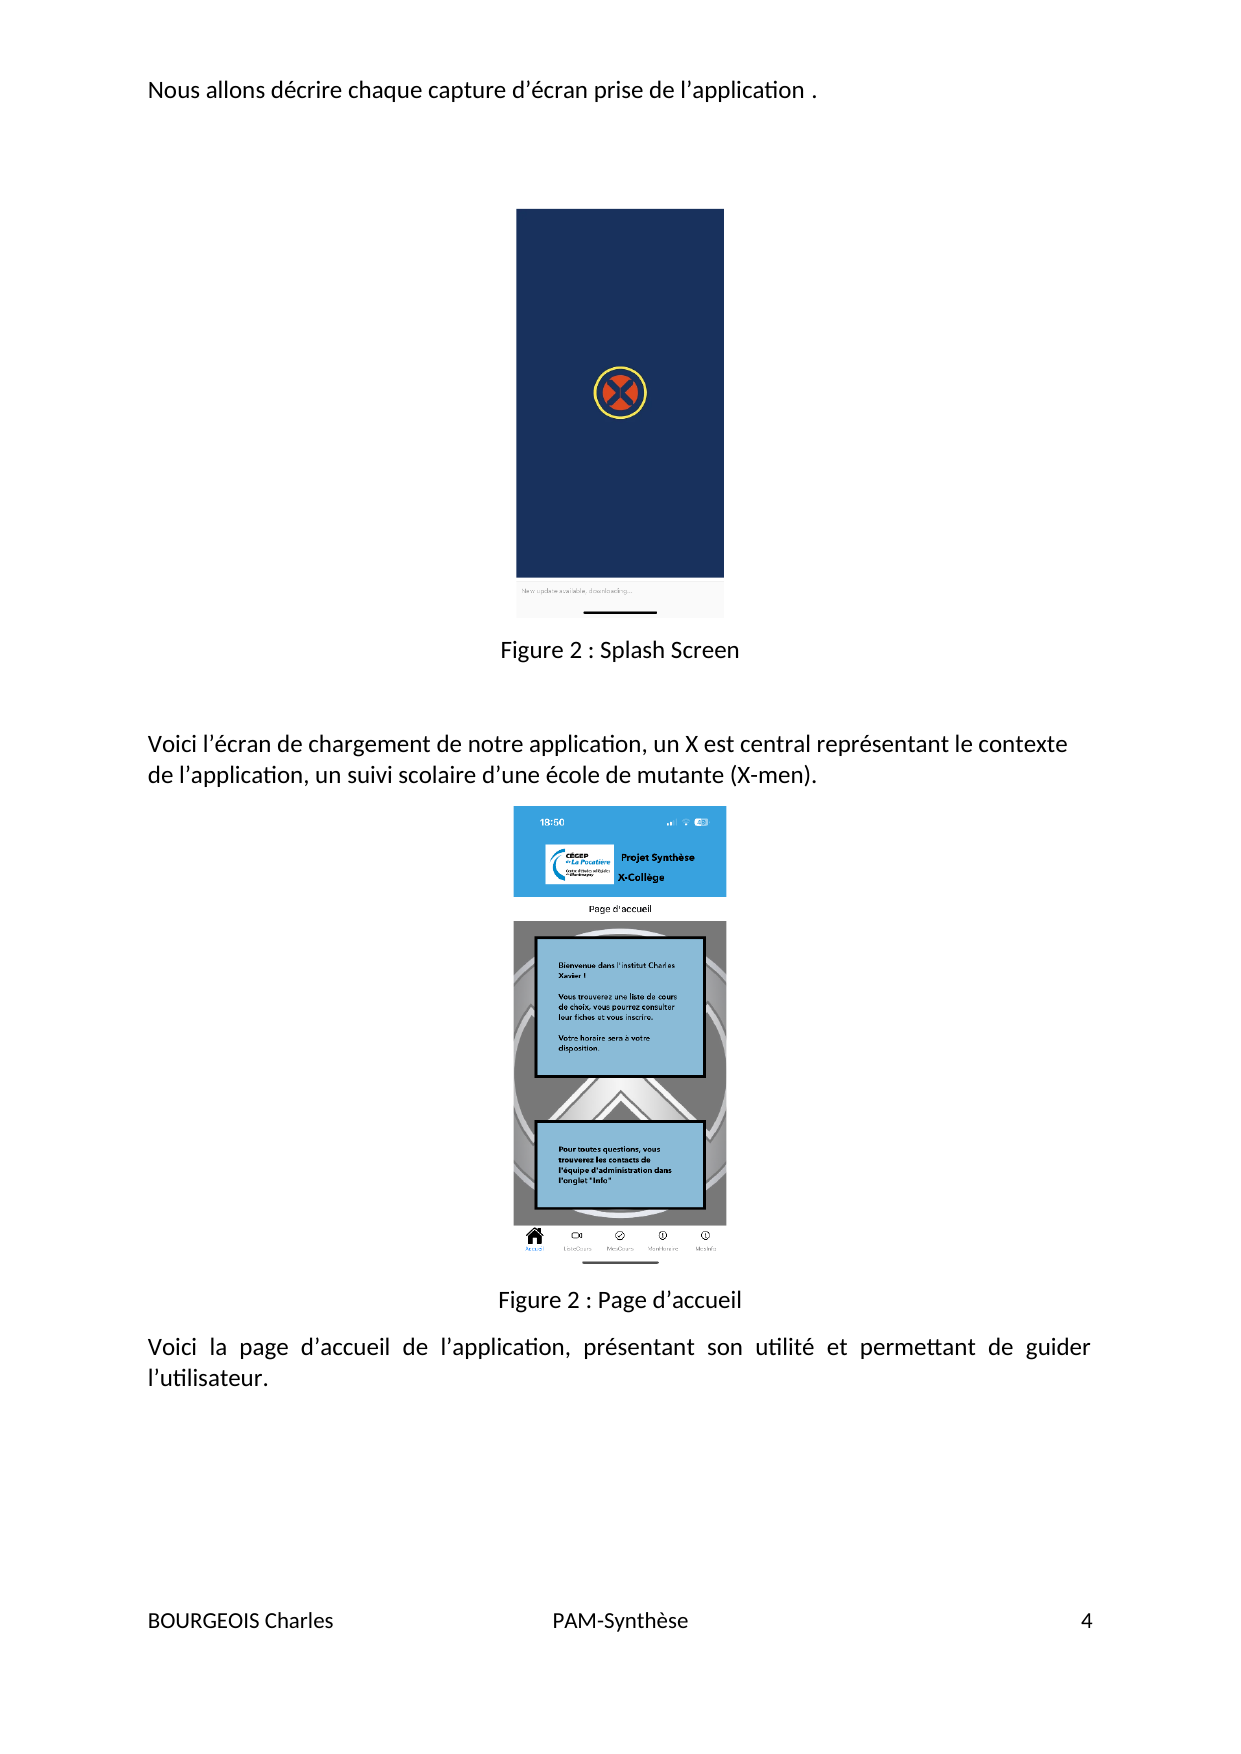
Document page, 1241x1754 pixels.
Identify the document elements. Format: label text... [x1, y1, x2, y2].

text Nous allons décrire chaque capture d’écran prise de l’application . [148, 74, 1092, 104]
text Figure 2 : Page d’accueil [148, 1284, 1092, 1315]
text Voici la page d’accueil de l’application, présentant son utilité et permettant de guider l’utilisateur. [148, 1331, 1092, 1392]
text Voici l’écran de chargement de notre application, un X est central représentant le contexte de l’application, un suivi scolaire d’une école de mutante (X-men). [148, 728, 1092, 789]
text Figure 2 : Splash Screen [148, 634, 1092, 665]
